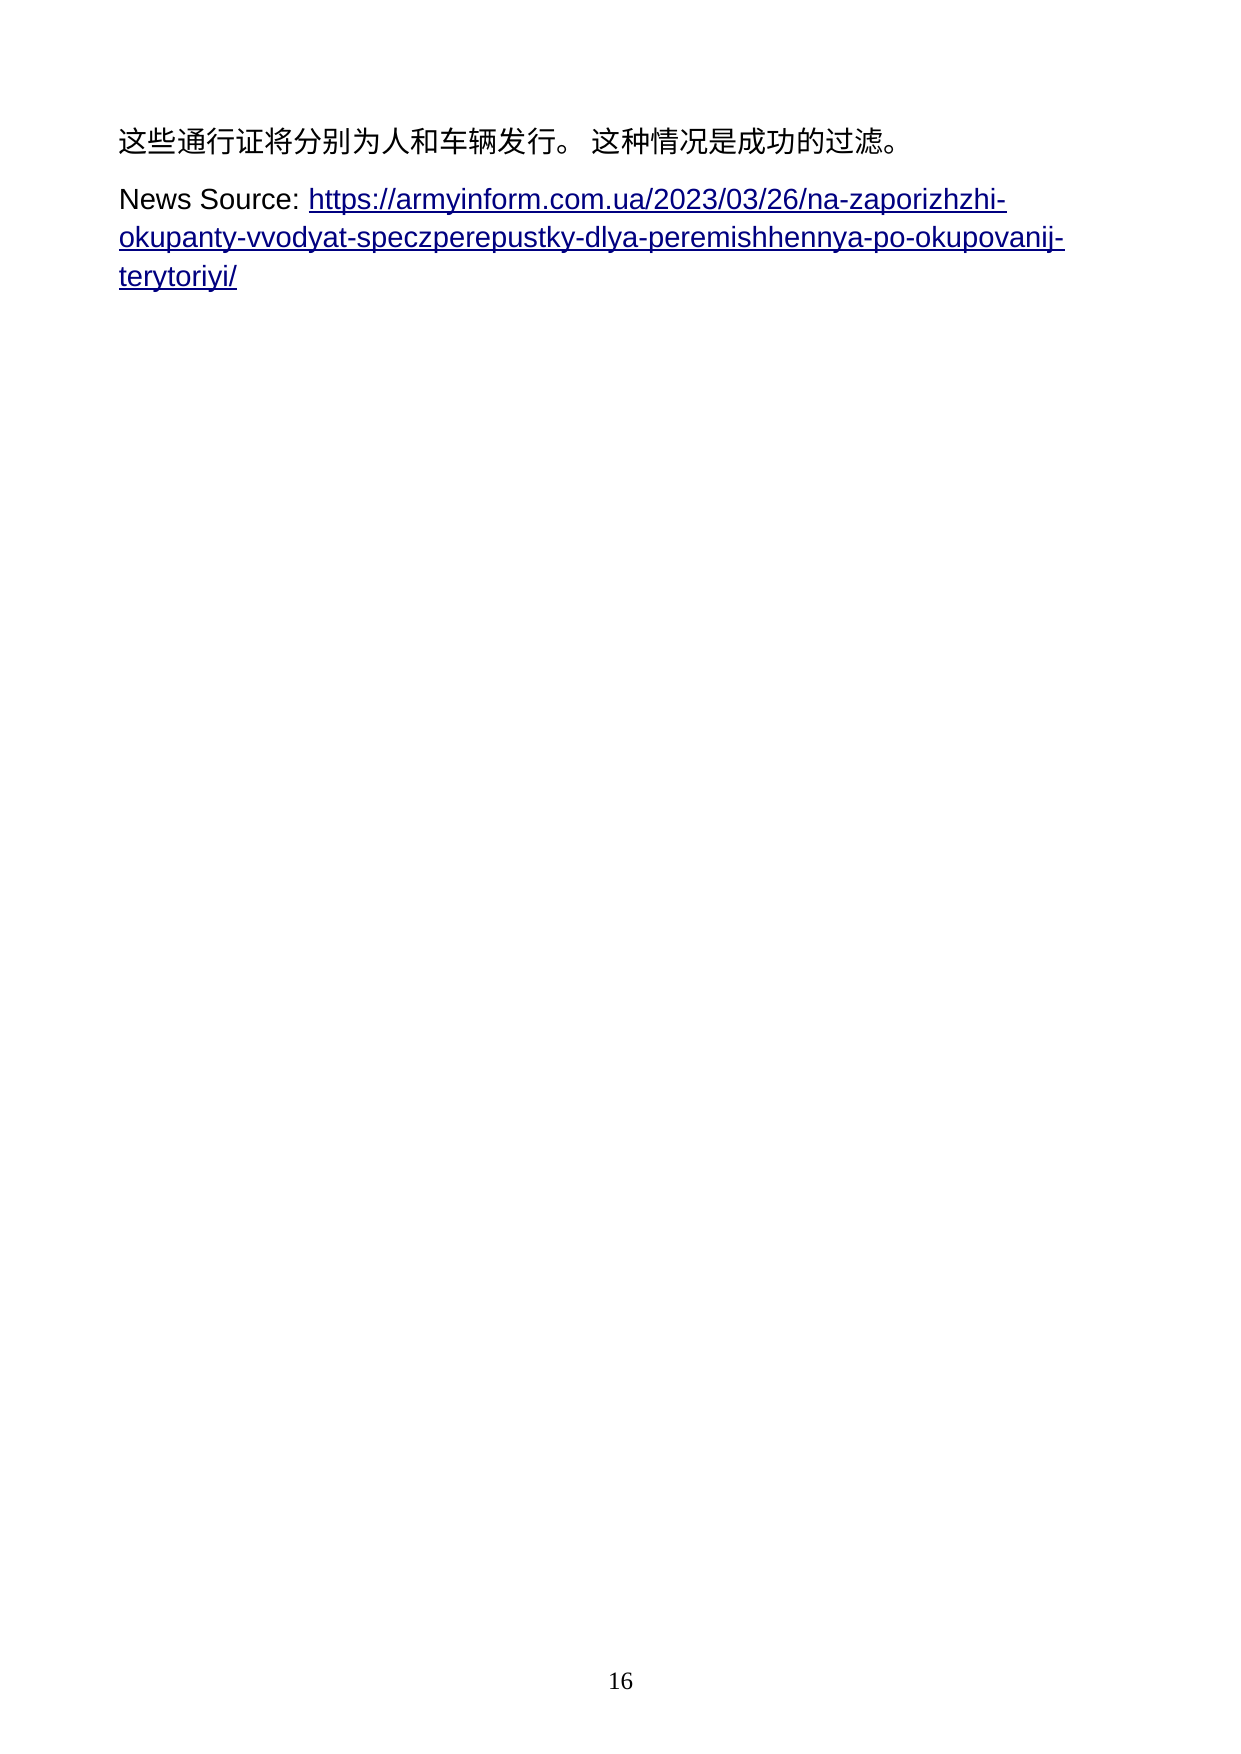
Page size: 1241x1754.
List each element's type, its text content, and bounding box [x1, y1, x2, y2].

text 这些通行证将分别为人和车辆发行。 这种情况是成功的过滤。 [118, 118, 1122, 161]
text News Source: https://armyinform.com.ua/2023/03/26/na-zaporizhzhi-okupanty-vvodyat-speczperepustky-dlya-peremishhennya-po-okupovanij-terytoriyi/ [118, 182, 1122, 292]
